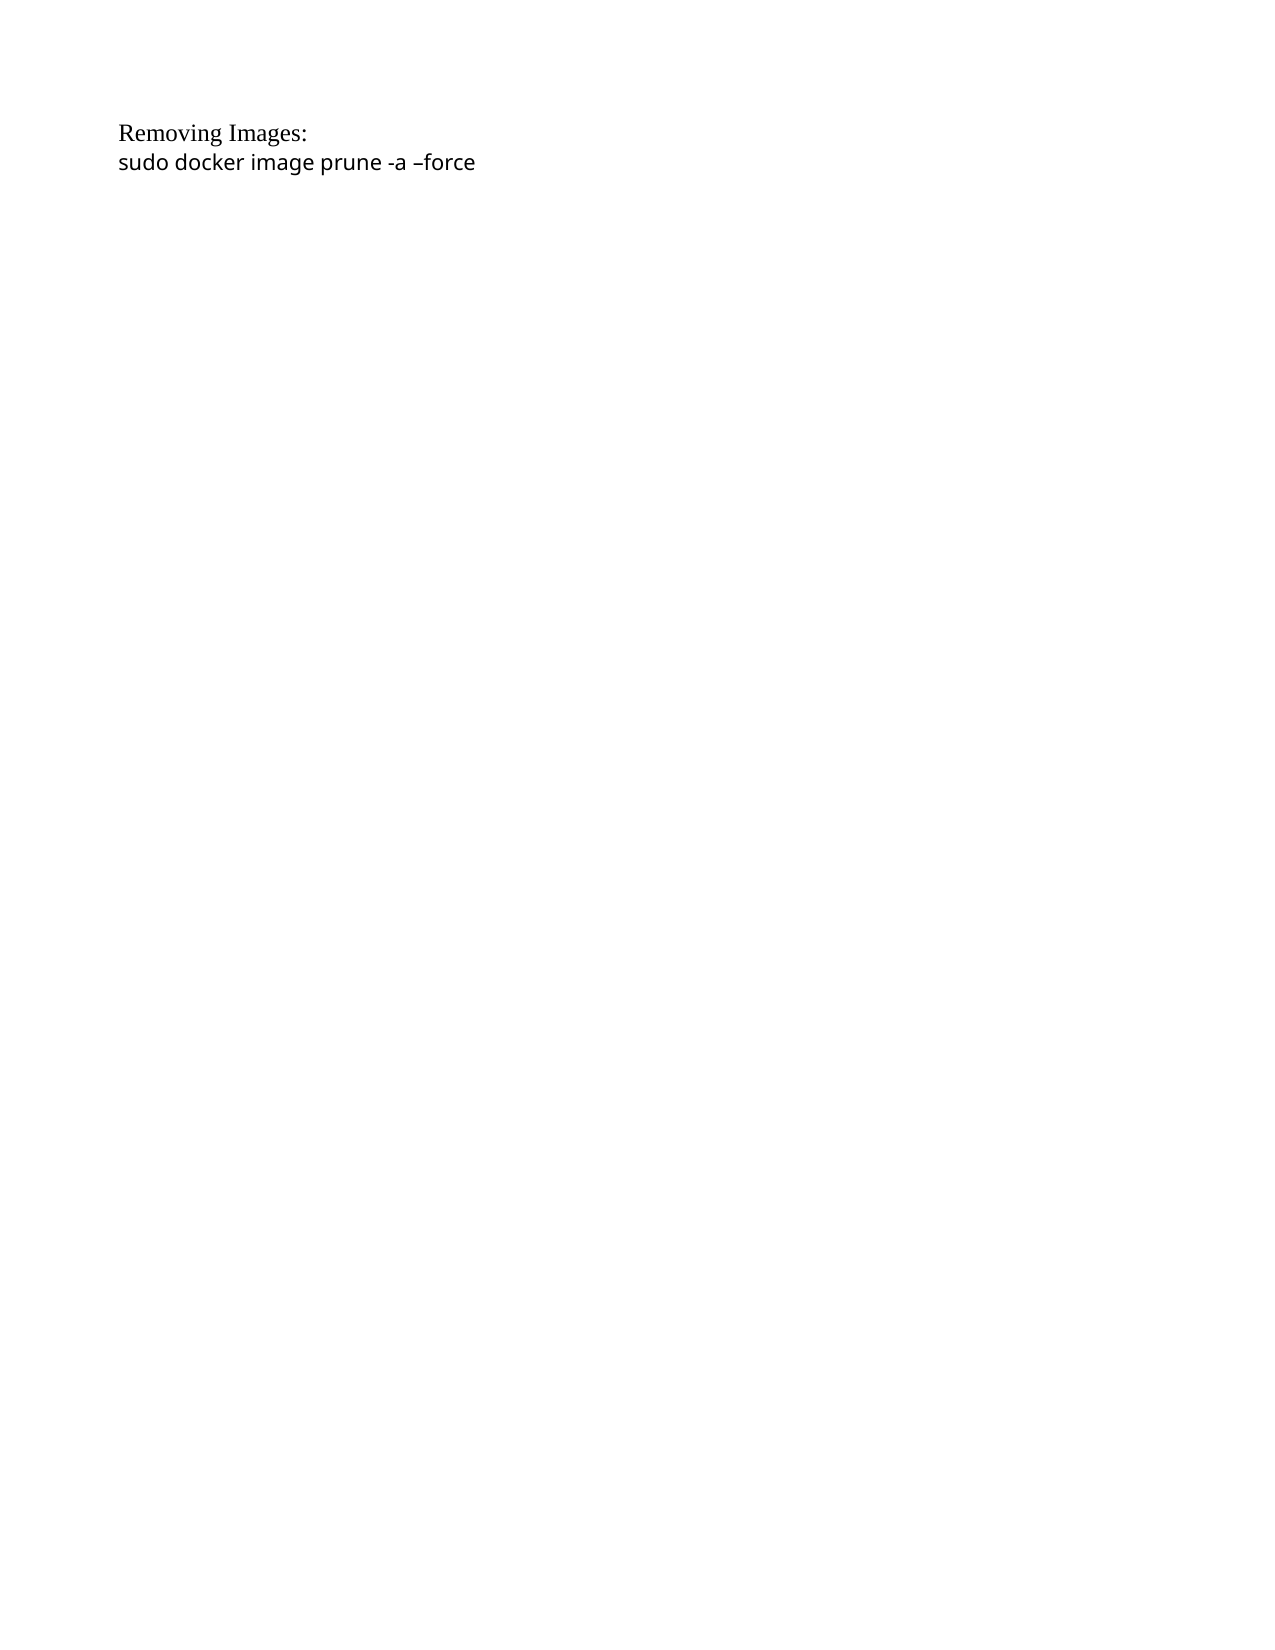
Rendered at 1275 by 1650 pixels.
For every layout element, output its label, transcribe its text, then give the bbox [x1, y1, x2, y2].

text Removing Images: [118, 118, 1157, 147]
text sudo docker image prune -a –force [118, 147, 1157, 177]
